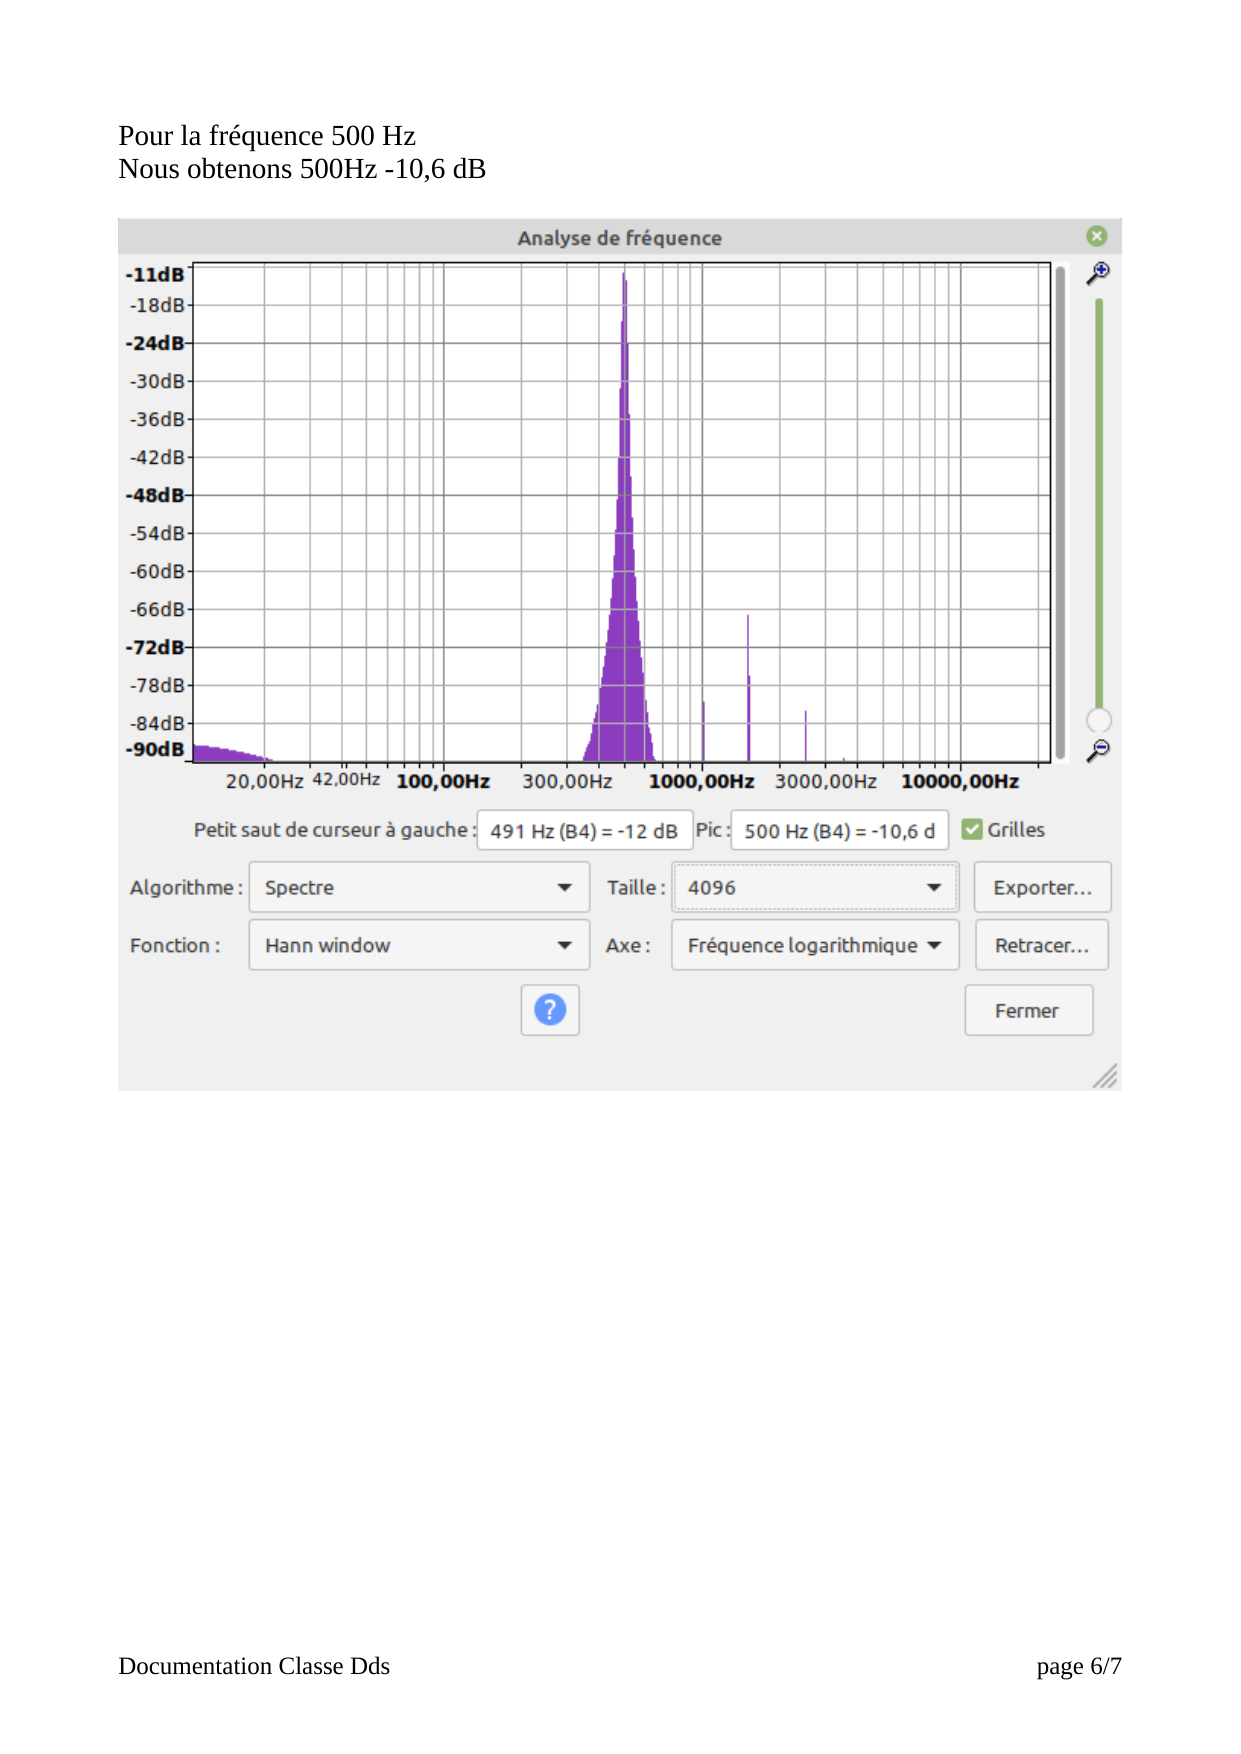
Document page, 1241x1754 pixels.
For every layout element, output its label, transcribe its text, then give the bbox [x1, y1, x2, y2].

text Nous obtenons 500Hz -10,6 dB [118, 152, 1122, 185]
picture [118, 218, 1123, 1091]
text Pour la fréquence 500 Hz [118, 118, 1122, 152]
